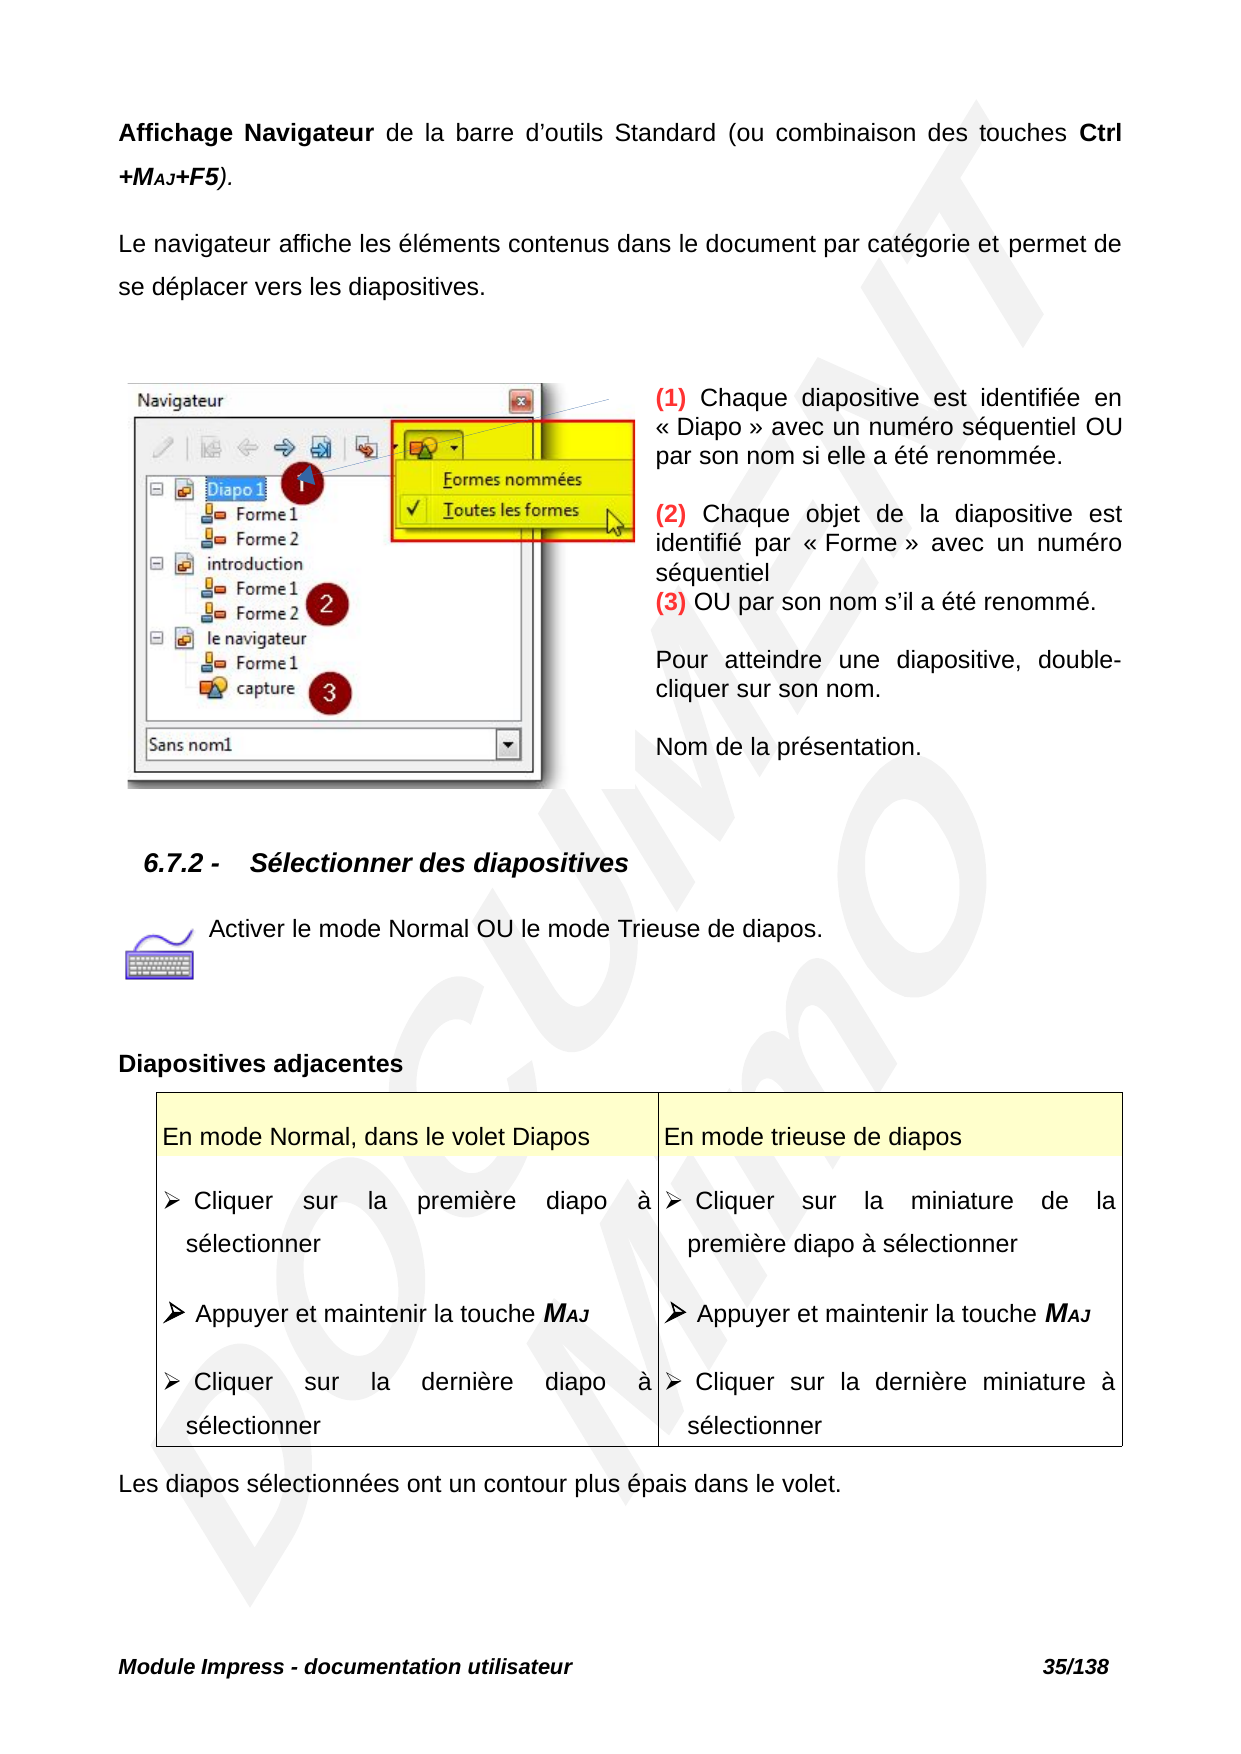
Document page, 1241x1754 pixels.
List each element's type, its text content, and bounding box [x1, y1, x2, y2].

text Affichage Navigateur de la barre d’outils Standard (ou combinaison des touches Ctrl +Maj+F5). [118, 118, 1122, 191]
table_header (1) Chaque diapositive est identifiée en « Diapo » avec un numéro séquentiel OU par son nom si elle a été renommée. (2) Chaque objet de la diapositive est identifié par « Forme » avec un numéro séquentiel (3) OU par son nom s’il a été renommé. Pour atteindre une diapositive, double-cliquer sur son nom. Nom de la présentation. [626, 383, 1123, 818]
text Diapositives adjacentes [118, 1048, 1122, 1078]
text Activer le mode Normal OU le mode Trieuse de diapos. [118, 914, 1122, 943]
table_cell Cliquer sur la première diapo à sélectionner Appuyer et maintenir la touche Maj Cliquer sur la dernière diapo à sélectionner [157, 1156, 658, 1446]
table_header [118, 383, 626, 818]
table_cell Cliquer sur la miniature de la première diapo à sélectionner Appuyer et maintenir la touche Maj Cliquer sur la dernière miniature à sélectionner [659, 1156, 1122, 1446]
picture [127, 383, 636, 789]
text Le navigateur affiche les éléments contenus dans le document par catégorie et permet de se déplacer vers les diapositives. [118, 229, 1122, 301]
text Les diapos sélectionnées ont un contour plus épais dans le volet. [118, 1469, 1122, 1498]
picture [121, 919, 197, 994]
subtitle Sélectionner des diapositives [143, 847, 1122, 878]
table_header En mode Normal, dans le volet Diapos [157, 1093, 658, 1156]
table_header En mode trieuse de diapos [659, 1093, 1122, 1156]
